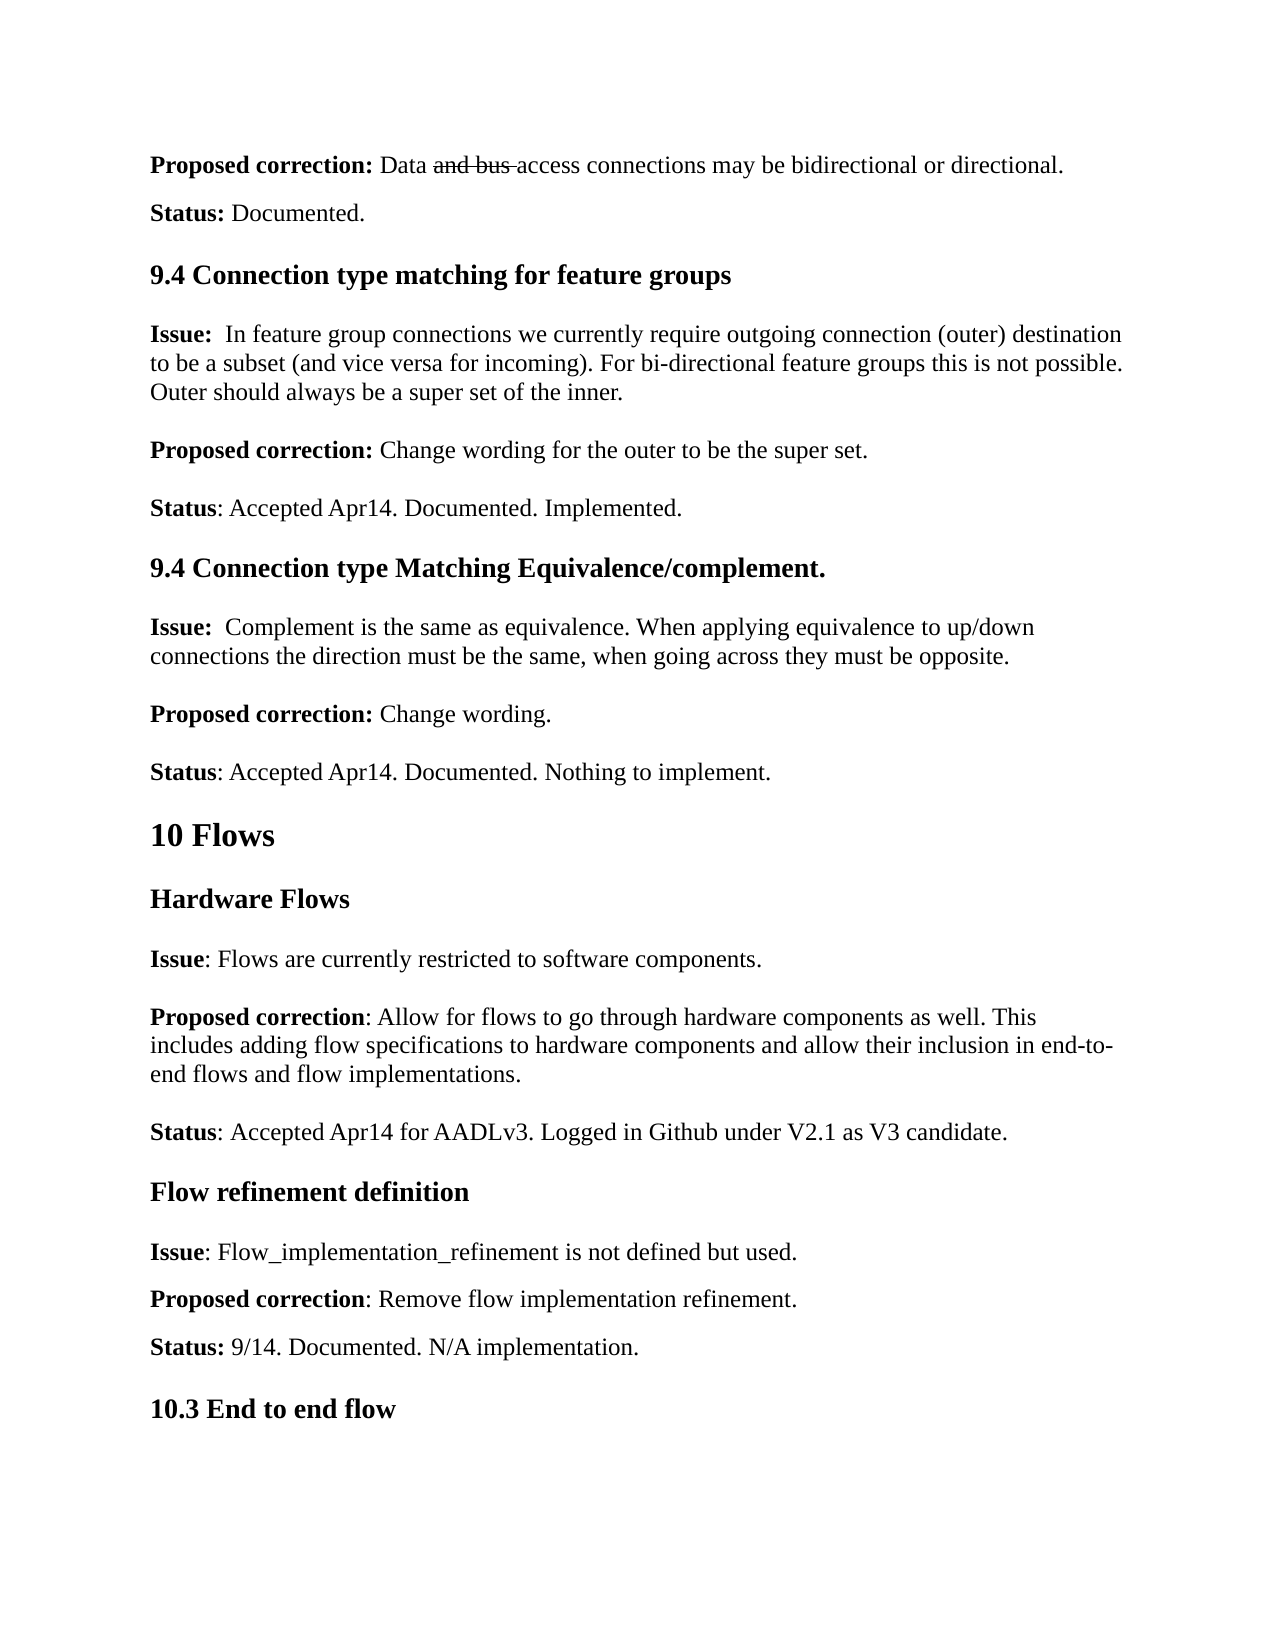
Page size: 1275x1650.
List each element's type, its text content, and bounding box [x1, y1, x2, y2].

text Status: Accepted Apr14. Documented. Implemented. [150, 493, 1125, 522]
text Issue: Flows are currently restricted to software components. [150, 944, 1125, 973]
subtitle Flow refinement definition [150, 1175, 1125, 1207]
text Proposed correction: Data and bus access connections may be bidirectional or directional. [150, 150, 1125, 179]
text Issue: Flow_implementation_refinement is not defined but used. [150, 1237, 1125, 1265]
text Proposed correction: Change wording for the outer to be the super set. [150, 435, 1125, 464]
text Proposed correction: Change wording. [150, 699, 1125, 728]
text Status: Documented. [150, 198, 1125, 226]
subtitle 10 Flows [150, 815, 1125, 853]
text Proposed correction: Remove flow implementation refinement. [150, 1284, 1125, 1313]
subtitle 9.4 Connection type matching for feature groups [150, 258, 1125, 290]
subtitle 10.3 End to end flow [150, 1392, 1125, 1425]
text Issue: In feature group connections we currently require outgoing connection (outer) destination to be a subset (and vice versa for incoming). For bi-directional feature groups this is not possible. Outer should always be a super set of the inner. [150, 319, 1125, 406]
text Status: 9/14. Documented. N/A implementation. [150, 1332, 1125, 1361]
text Proposed correction: Allow for flows to go through hardware components as well. This includes adding flow specifications to hardware components and allow their inclusion in end-to-end flows and flow implementations. [150, 1002, 1125, 1088]
subtitle 9.4 Connection type Matching Equivalence/complement. [150, 551, 1125, 583]
text Status: Accepted Apr14. Documented. Nothing to implement. [150, 757, 1125, 786]
text Issue: Complement is the same as equivalence. When applying equivalence to up/down connections the direction must be the same, when going across they must be opposite. [150, 612, 1125, 670]
subtitle Hardware Flows [150, 882, 1125, 915]
text Status: Accepted Apr14 for AADLv3. Logged in Github under V2.1 as V3 candidate. [150, 1117, 1125, 1146]
